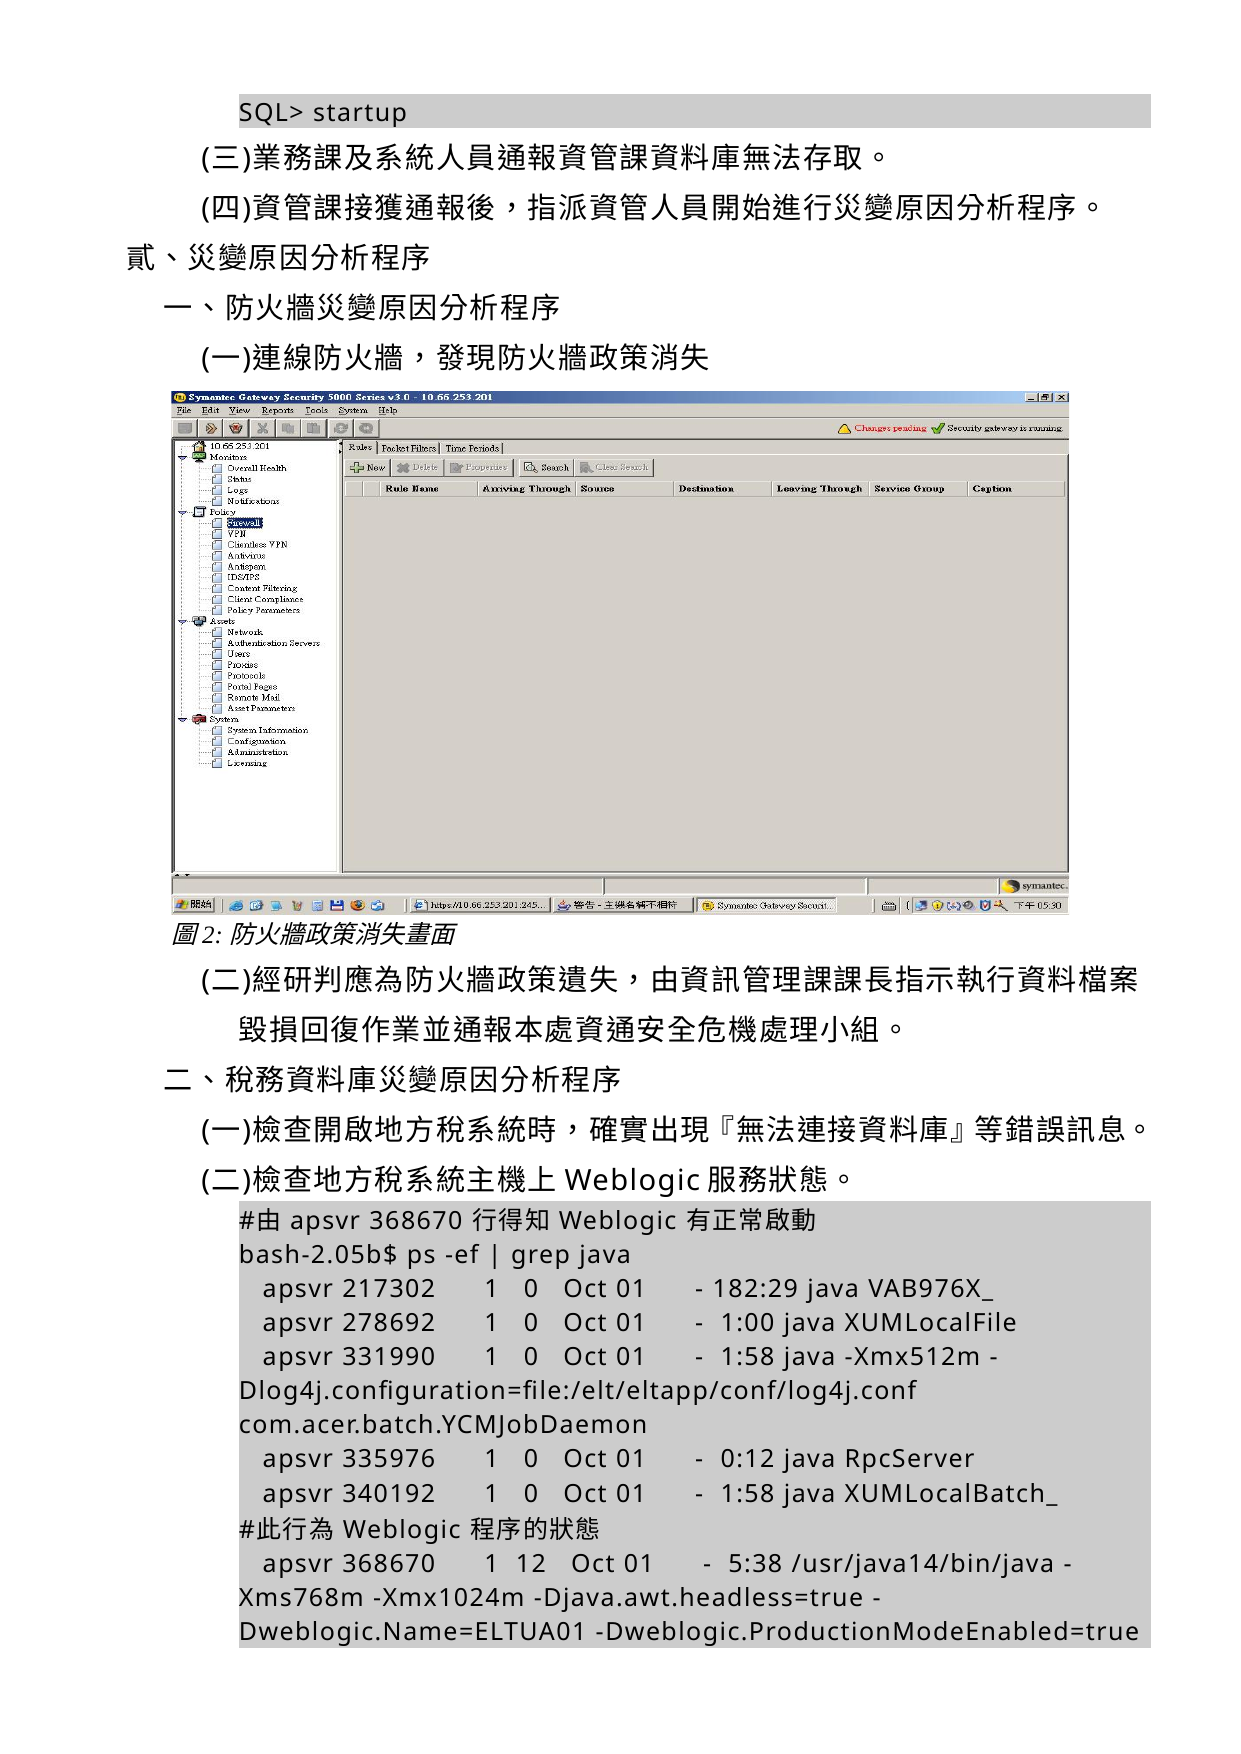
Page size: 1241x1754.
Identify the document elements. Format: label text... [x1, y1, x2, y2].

text SQL> startup [239, 94, 1151, 128]
list 經研判應為防火牆政策遺失，由資訊管理課課長指示執行資料檔案毀損回復作業並通報本處資通安全危機處理小組。 [171, 378, 1151, 1051]
list 災變原因分析程序 [126, 228, 1151, 278]
picture [171, 391, 1070, 915]
text apsvr 278692 1 0 Oct 01 - 1:00 java XUMLocalFile [239, 1305, 1151, 1339]
text bash-2.05b$ ps -ef | grep java [239, 1237, 1151, 1271]
list 業務課及系統人員通報資管課資料庫無法存取。 [201, 128, 1151, 178]
text apsvr 335976 1 0 Oct 01 - 0:12 java RpcServer [239, 1441, 1151, 1475]
text #由 apsvr 368670 行得知 Weblogic 有正常啟動 [239, 1201, 1151, 1237]
text apsvr 368670 1 12 Oct 01 - 5:38 /usr/java14/bin/java -Xms768m -Xmx1024m -Djava.awt.headless=true -Dweblogic.Name=ELTUA01 -Dweblogic.ProductionModeEnabled=true [239, 1546, 1151, 1648]
text apsvr 331990 1 0 Oct 01 - 1:58 java -Xmx512m -Dlog4j.configuration=file:/elt/eltapp/conf/log4j.conf com.acer.batch.YCMJobDaemon [239, 1339, 1151, 1441]
list 檢查地方稅系統主機上Weblogic服務狀態。 [201, 1151, 1151, 1201]
list 檢查開啟地方稅系統時，確實出現『無法連接資料庫』等錯誤訊息。 [201, 1101, 1151, 1151]
list 防火牆災變原因分析程序 [164, 278, 1151, 328]
list 圖 2: 防火牆政策消失畫面 [171, 915, 1069, 951]
list 資管課接獲通報後，指派資管人員開始進行災變原因分析程序。 [201, 178, 1151, 228]
list 連線防火牆，發現防火牆政策消失 [201, 328, 1151, 378]
text apsvr 217302 1 0 Oct 01 - 182:29 java VAB976X_ [239, 1271, 1151, 1305]
text #此行為 Weblogic 程序的狀態 [239, 1509, 1151, 1546]
text apsvr 340192 1 0 Oct 01 - 1:58 java XUMLocalBatch_ [239, 1475, 1151, 1509]
list 稅務資料庫災變原因分析程序 [164, 1051, 1151, 1101]
